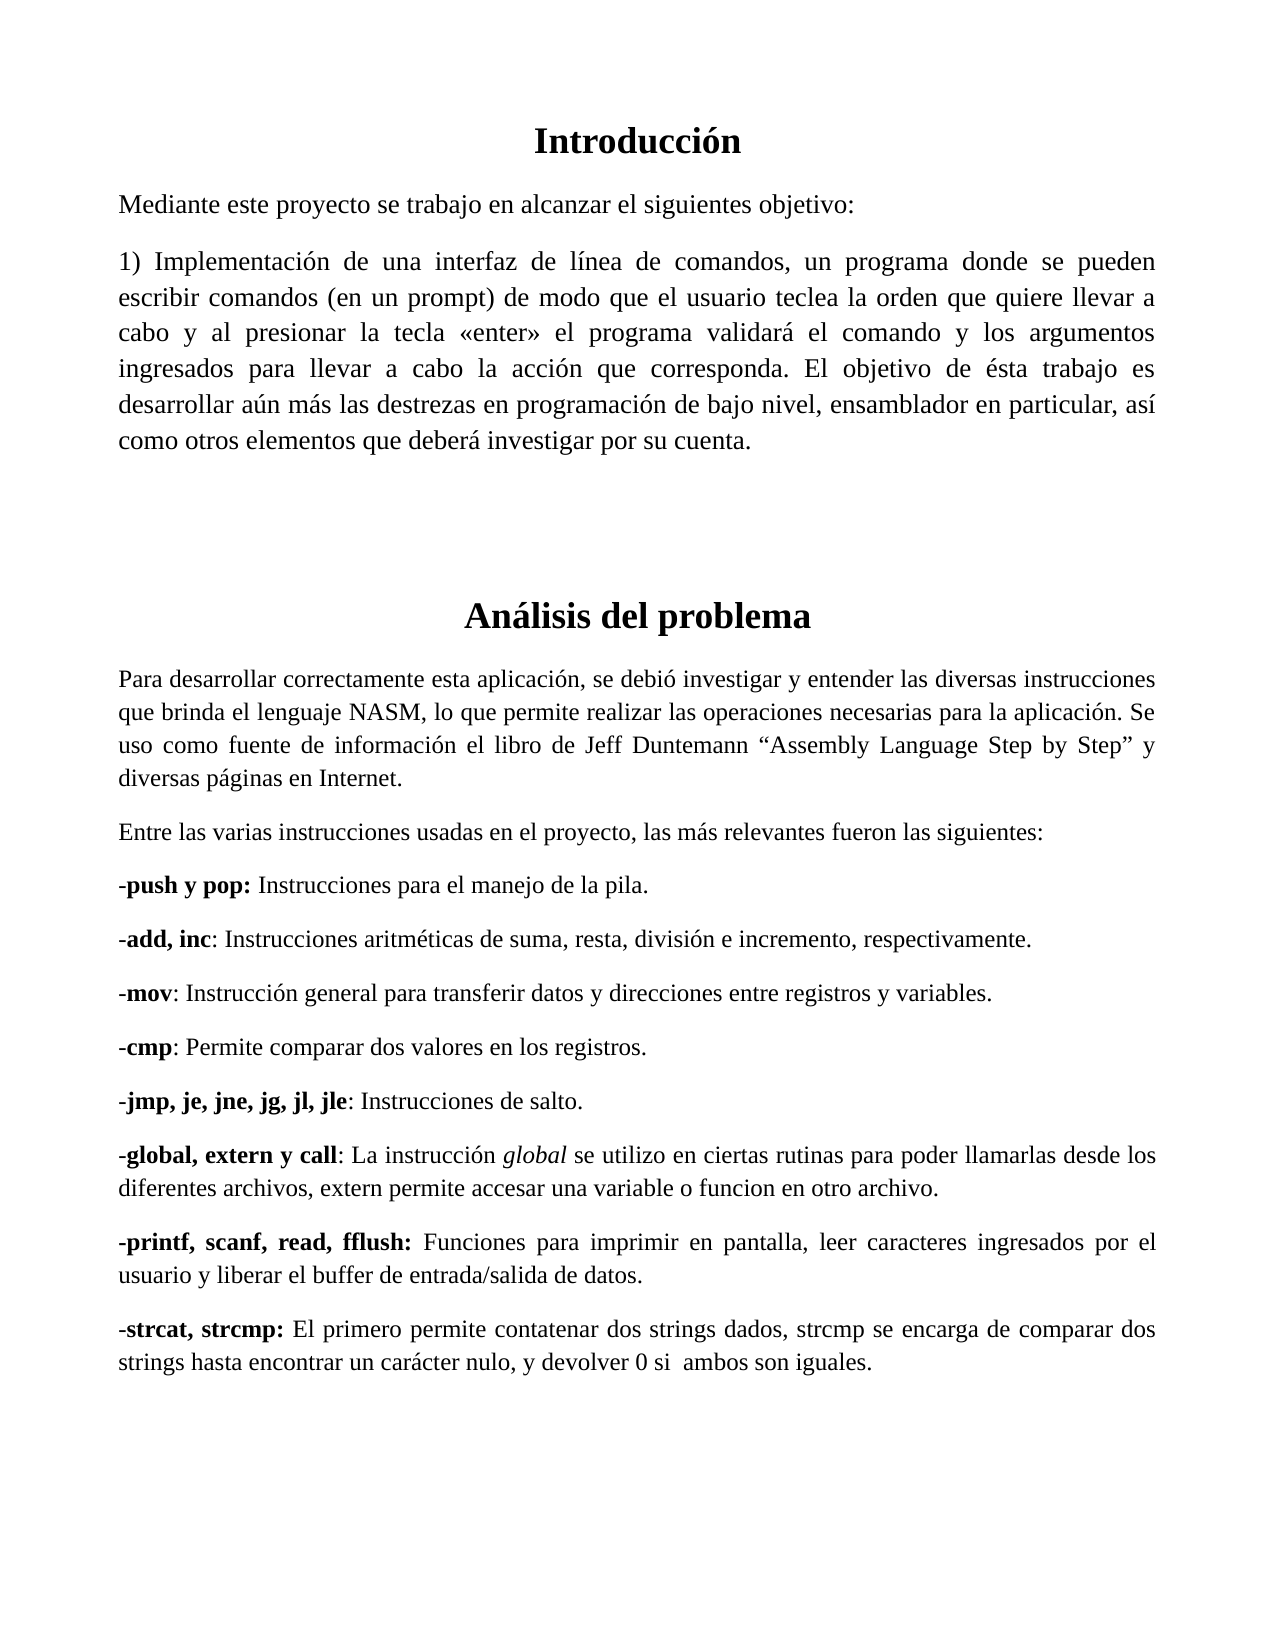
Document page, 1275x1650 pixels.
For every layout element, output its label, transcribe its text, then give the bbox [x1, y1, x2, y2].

text -cmp: Permite comparar dos valores en los registros. [118, 1032, 1157, 1061]
text Para desarrollar correctamente esta aplicación, se debió investigar y entender las diversas instrucciones que brinda el lenguaje NASM, lo que permite realizar las operaciones necesarias para la aplicación. Se uso como fuente de información el libro de Jeff Duntemann “Assembly Language Step by Step” y diversas páginas en Internet. [118, 664, 1157, 792]
text Análisis del problema [118, 593, 1157, 637]
text Entre las varias instrucciones usadas en el proyecto, las más relevantes fueron las siguientes: [118, 817, 1157, 846]
text -push y pop: Instrucciones para el manejo de la pila. [118, 871, 1157, 899]
text Mediante este proyecto se trabajo en alcanzar el siguientes objetivo: [118, 188, 1157, 220]
text 1) Implementación de una interfaz de línea de comandos, un programa donde se pueden escribir comandos (en un prompt) de modo que el usuario teclea la orden que quiere llevar a cabo y al presionar la tecla «enter» el programa validará el comando y los argumentos ingresados para llevar a cabo la acción que corresponda. El objetivo de ésta trabajo es desarrollar aún más las destrezas en programación de bajo nivel, ensamblador en particular, así como otros elementos que deberá investigar por su cuenta. [118, 245, 1157, 455]
text -mov: Instrucción general para transferir datos y direcciones entre registros y variables. [118, 978, 1157, 1007]
text -add, inc: Instrucciones aritméticas de suma, resta, división e incremento, respectivamente. [118, 924, 1157, 953]
text -global, extern y call: La instrucción global se utilizo en ciertas rutinas para poder llamarlas desde los diferentes archivos, extern permite accesar una variable o funcion en otro archivo. [118, 1140, 1157, 1202]
text -printf, scanf, read, fflush: Funciones para imprimir en pantalla, leer caracteres ingresados por el usuario y liberar el buffer de entrada/salida de datos. [118, 1227, 1157, 1288]
text Introducción [118, 118, 1157, 161]
text -jmp, je, jne, jg, jl, jle: Instrucciones de salto. [118, 1086, 1157, 1115]
text -strcat, strcmp: El primero permite contatenar dos strings dados, strcmp se encarga de comparar dos strings hasta encontrar un carácter nulo, y devolver 0 si ambos son iguales. [118, 1314, 1157, 1375]
